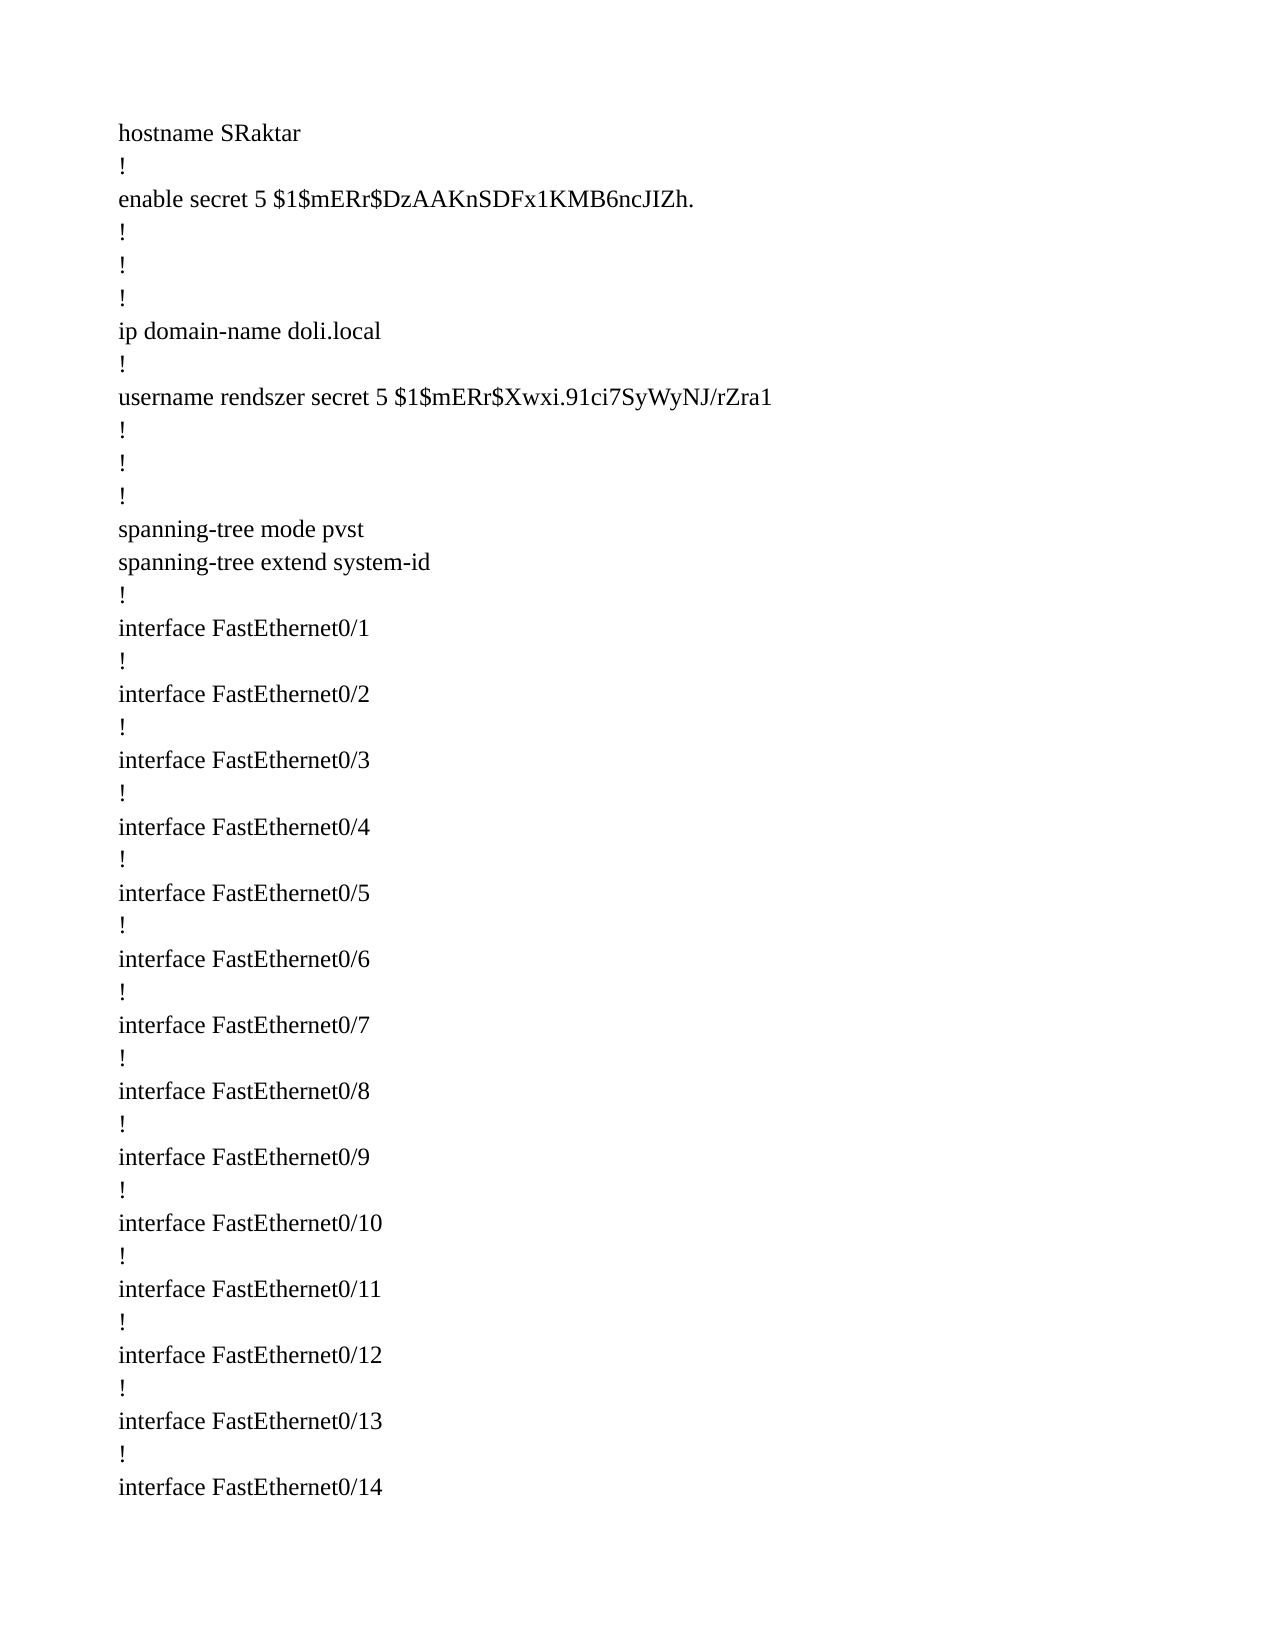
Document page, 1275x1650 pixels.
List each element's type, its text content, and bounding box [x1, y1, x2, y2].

text interface FastEthernet0/6 [118, 944, 1157, 972]
text interface FastEthernet0/12 [118, 1340, 1157, 1369]
text interface FastEthernet0/9 [118, 1142, 1157, 1171]
text ip domain-name doli.local [118, 316, 1157, 345]
text ! [118, 580, 1157, 609]
text interface FastEthernet0/13 [118, 1406, 1157, 1435]
text interface FastEthernet0/10 [118, 1208, 1157, 1237]
text spanning-tree mode pvst [118, 514, 1157, 543]
text ! [118, 1439, 1157, 1468]
text enable secret 5 $1$mERr$DzAAKnSDFx1KMB6ncJIZh. [118, 184, 1157, 213]
text ! [118, 151, 1157, 180]
text ! [118, 977, 1157, 1005]
text username rendszer secret 5 $1$mERr$Xwxi.91ci7SyWyNJ/rZra1 [118, 382, 1157, 411]
text interface FastEthernet0/14 [118, 1472, 1157, 1501]
text interface FastEthernet0/2 [118, 679, 1157, 708]
text ! [118, 712, 1157, 741]
text interface FastEthernet0/5 [118, 878, 1157, 906]
text ! [118, 283, 1157, 312]
text ! [118, 415, 1157, 444]
text ! [118, 778, 1157, 807]
text ! [118, 911, 1157, 939]
text ! [118, 481, 1157, 510]
text hostname SRaktar [118, 118, 1157, 147]
text ! [118, 1307, 1157, 1336]
text ! [118, 349, 1157, 378]
text ! [118, 1109, 1157, 1137]
text interface FastEthernet0/1 [118, 613, 1157, 642]
text ! [118, 646, 1157, 675]
text ! [118, 217, 1157, 246]
text interface FastEthernet0/3 [118, 746, 1157, 774]
text spanning-tree extend system-id [118, 547, 1157, 576]
text ! [118, 844, 1157, 873]
text interface FastEthernet0/8 [118, 1076, 1157, 1104]
text interface FastEthernet0/4 [118, 812, 1157, 840]
text ! [118, 250, 1157, 279]
text ! [118, 448, 1157, 477]
text interface FastEthernet0/7 [118, 1010, 1157, 1038]
text interface FastEthernet0/11 [118, 1274, 1157, 1303]
text ! [118, 1241, 1157, 1269]
text ! [118, 1175, 1157, 1203]
text ! [118, 1373, 1157, 1402]
text ! [118, 1043, 1157, 1071]
